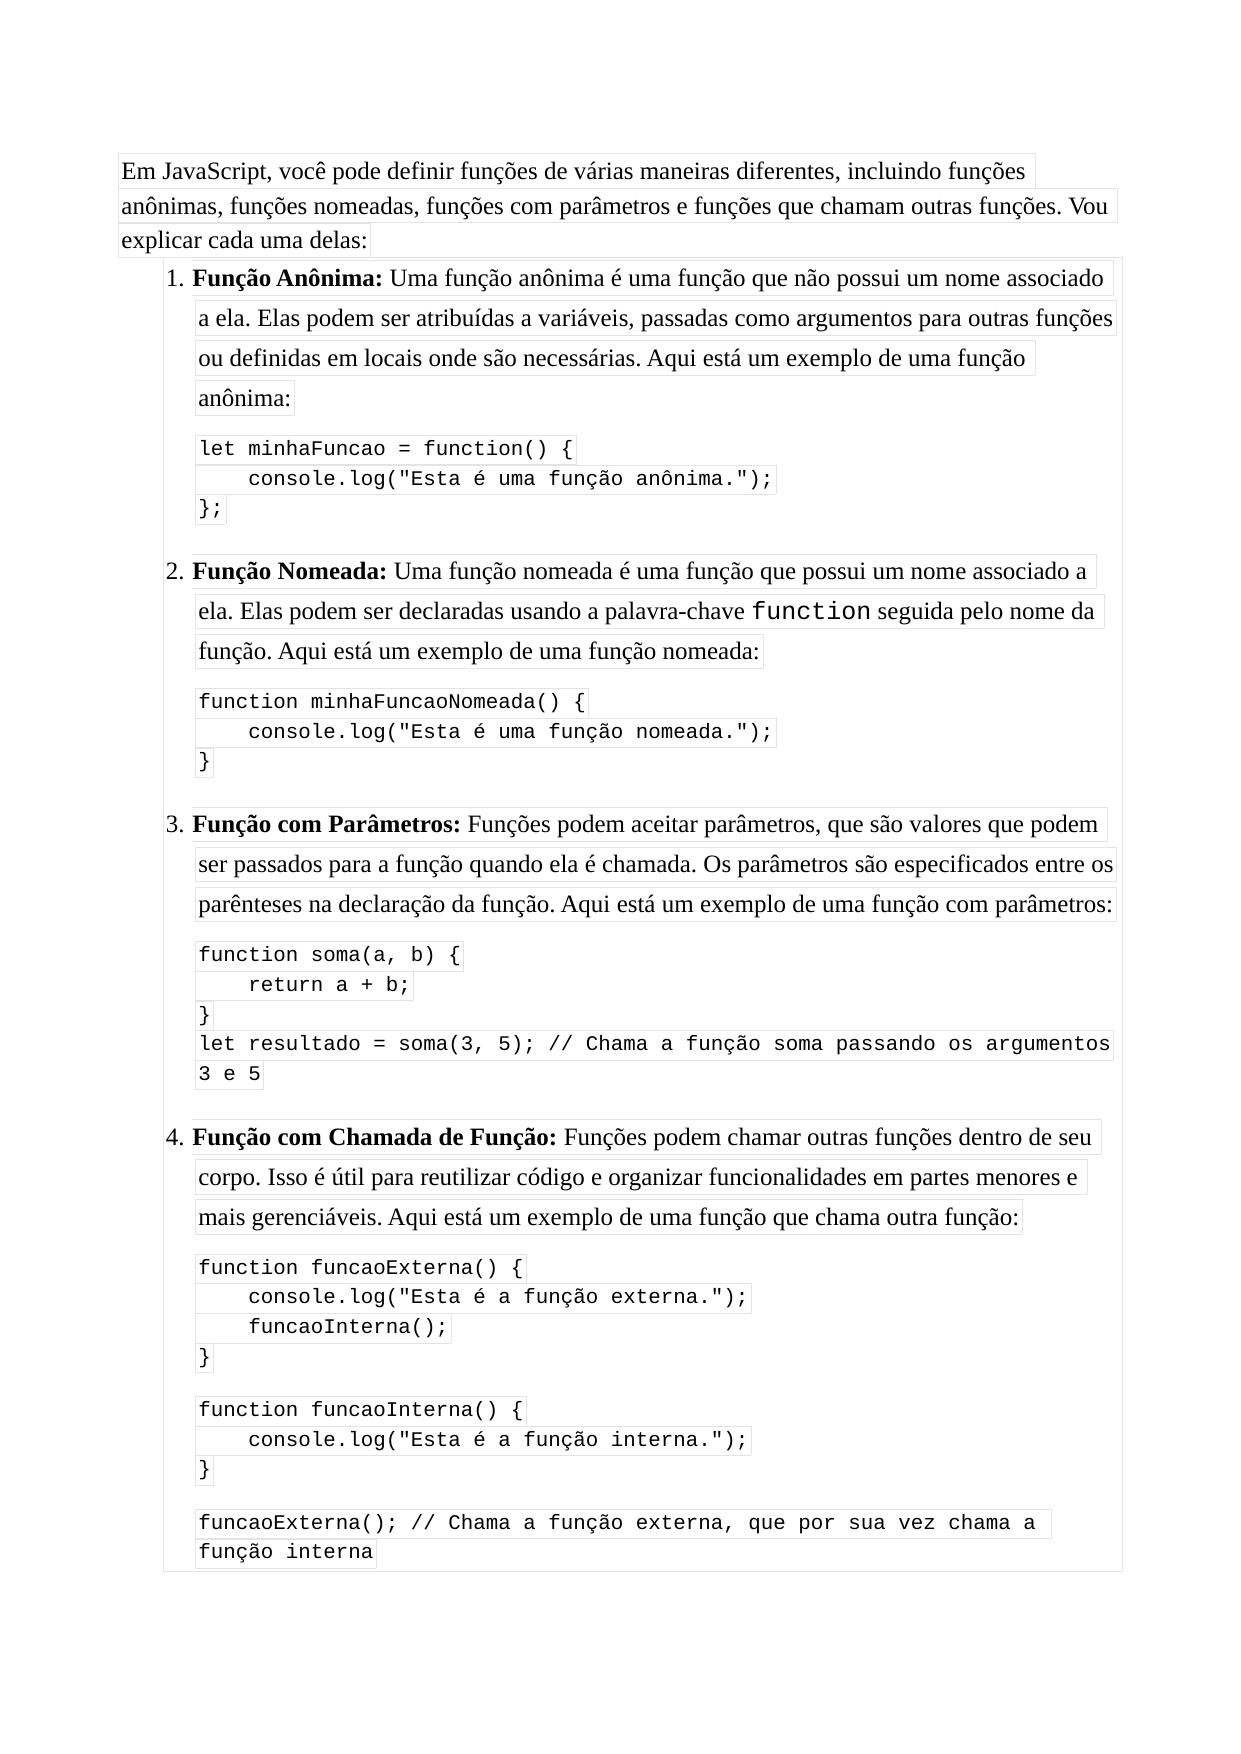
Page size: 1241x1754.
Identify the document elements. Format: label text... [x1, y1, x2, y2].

list console.log("Esta é a função interna."); [196, 1427, 751, 1452]
list let resultado = soma(3, 5); // Chama a função soma passando os argumentos 3 e 5 [214, 1027, 1122, 1089]
list [164, 997, 195, 1027]
list function funcaoExterna() { [164, 1251, 1122, 1280]
list } [196, 749, 213, 777]
list function soma(a, b) { [164, 938, 1122, 968]
list [452, 1310, 1122, 1340]
list funcaoExterna(); // Chama a função externa, que por sua vez chama a função interna [164, 1506, 1122, 1571]
list [214, 1340, 1122, 1372]
list let minhaFuncao = function() { [164, 432, 1122, 462]
list } [196, 1344, 213, 1372]
list let resultado = soma(3, 5); // Chama a função soma passando os argumentos 3 e 5 [196, 1031, 1113, 1060]
list console.log("Esta é uma função nomeada."); [589, 715, 1122, 744]
list console.log("Esta é a função interna."); [527, 1423, 1122, 1452]
list [214, 1452, 1122, 1485]
list } [196, 1456, 213, 1485]
list function minhaFuncaoNomeada() { [164, 685, 1122, 715]
list [164, 744, 195, 777]
list function funcaoInterna() { [164, 1393, 1122, 1423]
list [164, 491, 195, 524]
list [164, 1452, 195, 1485]
list [214, 997, 1122, 1027]
list }; [196, 495, 226, 524]
list console.log("Esta é uma função nomeada."); [196, 719, 776, 744]
list let resultado = soma(3, 5); // Chama a função soma passando os argumentos 3 e 5 [164, 1027, 195, 1089]
list [214, 744, 1122, 777]
list [164, 1310, 195, 1340]
list [227, 491, 1122, 524]
list Função com Parâmetros: Funções podem aceitar parâmetros, que são valores que podem ser passados para a função quando ela é chamada. Os parâmetros são especificados entre os parênteses na declaração da função. Aqui está um exemplo de uma função com parâmetros: [164, 803, 1122, 921]
list Função com Chamada de Função: Funções podem chamar outras funções dentro de seu corpo. Isso é útil para reutilizar código e organizar funcionalidades em partes menores e mais gerenciáveis. Aqui está um exemplo de uma função que chama outra função: [164, 1116, 1122, 1234]
list [164, 1340, 195, 1372]
list return a + b; [196, 972, 413, 997]
list } [196, 1002, 213, 1027]
list console.log("Esta é uma função anônima."); [196, 466, 776, 491]
list console.log("Esta é uma função anônima."); [164, 462, 195, 491]
list console.log("Esta é a função interna."); [164, 1423, 195, 1452]
list console.log("Esta é uma função nomeada."); [164, 715, 195, 744]
text Em JavaScript, você pode definir funções de várias maneiras diferentes, incluindo funções anônimas, funções nomeadas, funções com parâmetros e funções que chamam outras funções. Vou explicar cada uma delas: [118, 118, 1122, 257]
list funcaoInterna(); [196, 1314, 451, 1340]
list console.log("Esta é uma função anônima."); [577, 462, 1122, 491]
list console.log("Esta é a função externa."); [527, 1280, 1122, 1310]
list let resultado = soma(3, 5); // Chama a função soma passando os argumentos 3 e 5 [196, 1061, 263, 1089]
list console.log("Esta é a função externa."); [164, 1280, 195, 1310]
list Função Anônima: Uma função anônima é uma função que não possui um nome associado a ela. Elas podem ser atribuídas a variáveis, passadas como argumentos para outras funções ou definidas em locais onde são necessárias. Aqui está um exemplo de uma função anônima: [164, 258, 1122, 415]
list console.log("Esta é a função externa."); [196, 1284, 751, 1310]
list [414, 968, 1122, 997]
list [164, 968, 195, 997]
list Função Nomeada: Uma função nomeada é uma função que possui um nome associado a ela. Elas podem ser declaradas usando a palavra-chave function seguida pelo nome da função. Aqui está um exemplo de uma função nomeada: [164, 550, 1122, 668]
